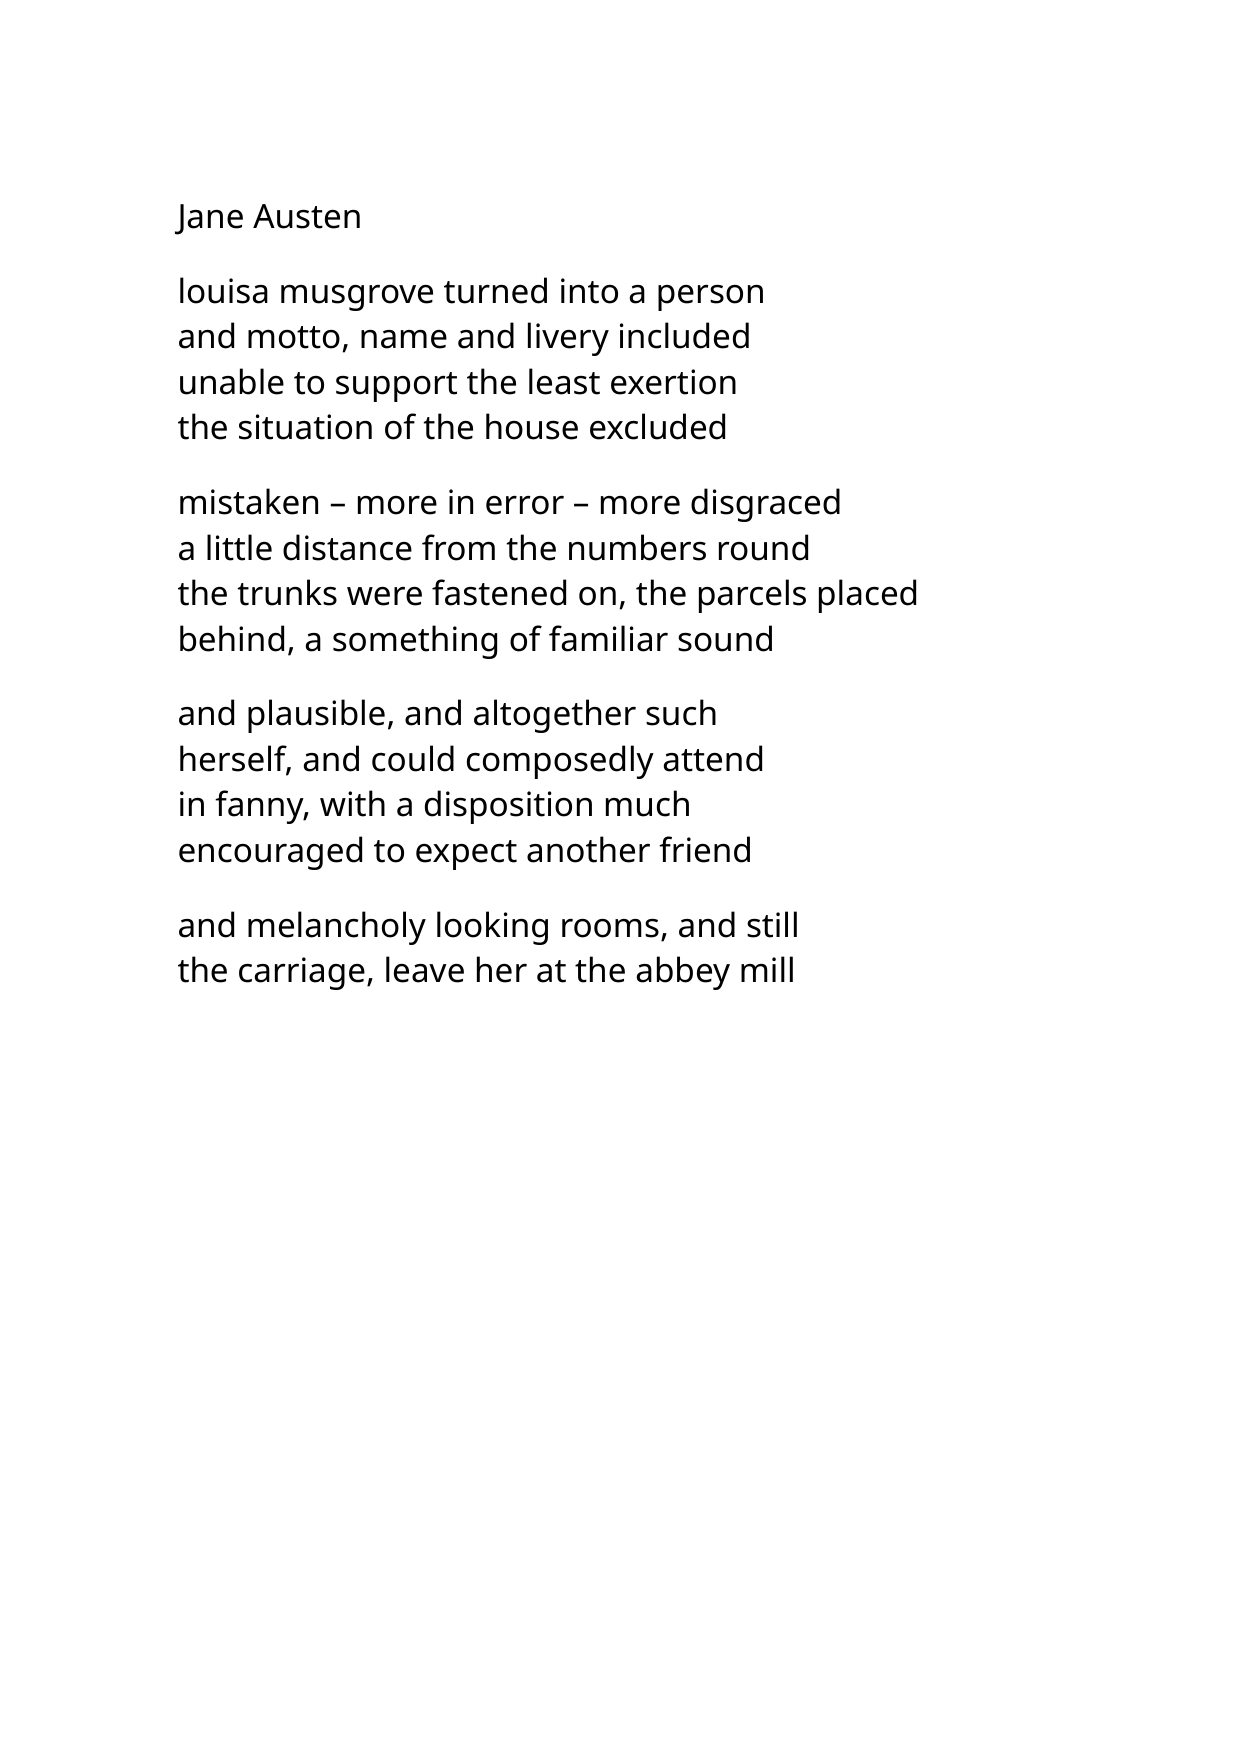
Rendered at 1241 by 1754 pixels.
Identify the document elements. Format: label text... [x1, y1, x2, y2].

text Jane Austen [177, 193, 1063, 238]
text and melancholy looking rooms, and still the carriage, leave her at the abbey mill [177, 901, 1063, 992]
text mistaken – more in error – more disgraced a little distance from the numbers round the trunks were fastened on, the parcels placed behind, a something of familiar sound [177, 479, 1063, 661]
text louisa musgrove turned into a person and motto, name and livery included unable to support the least exertion the situation of the house excluded [177, 268, 1063, 449]
text and plausible, and altogether such herself, and could composedly attend in fanny, with a disposition much encouraged to expect another friend [177, 690, 1063, 872]
